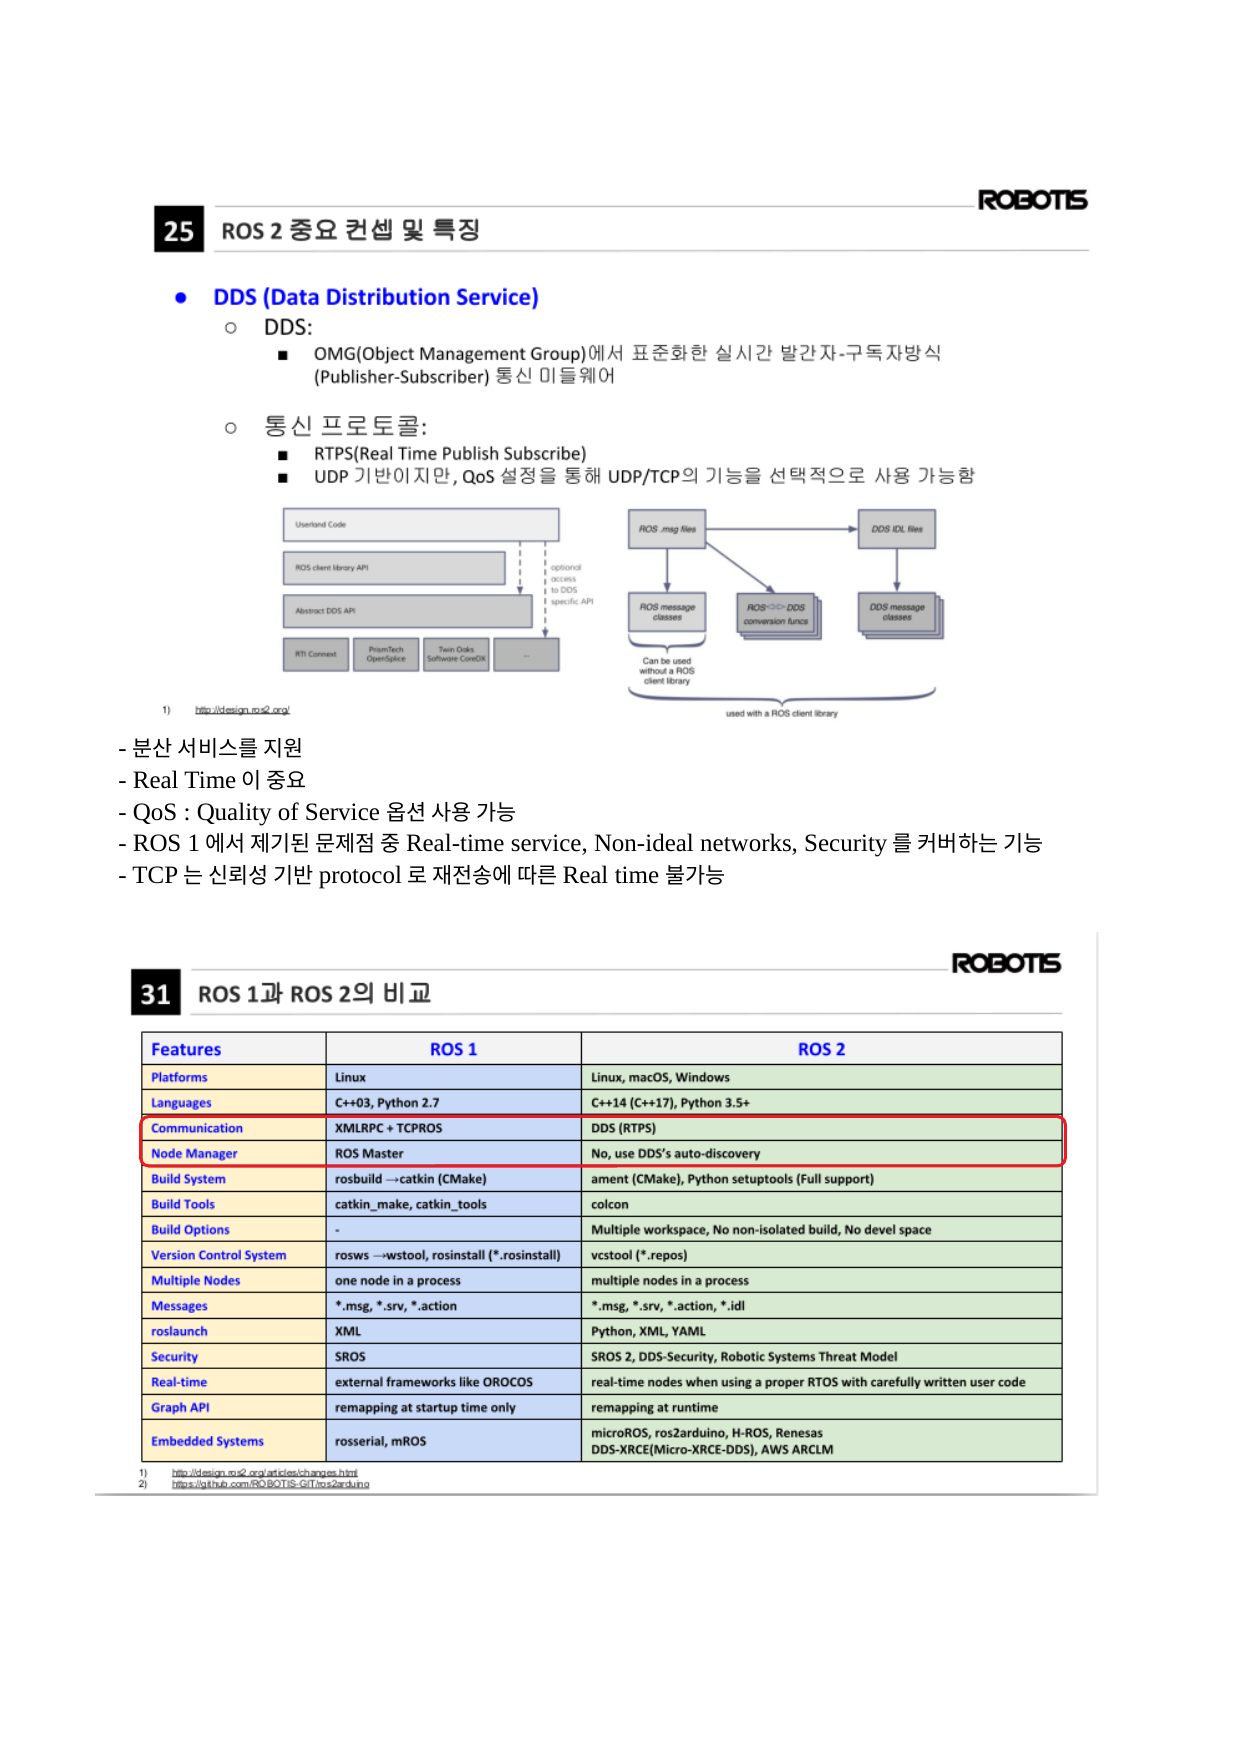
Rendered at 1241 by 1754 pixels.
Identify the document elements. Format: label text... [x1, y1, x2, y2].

text [118, 147, 1122, 167]
text - 분산 서비스를 지원 [118, 732, 1122, 763]
text - TCP는 신뢰성 기반 protocol로 재전송에 따른 Real time 불가능 [118, 858, 1122, 890]
picture [117, 167, 1122, 732]
text - QoS : Quality of Service 옵션 사용 가능 [118, 795, 1122, 826]
text - Real Time이 중요 [118, 763, 1122, 795]
picture [94, 932, 1099, 1496]
text - ROS 1에서 제기된 문제점 중 Real-time service, Non-ideal networks, Security를 커버하는 기능 [118, 826, 1122, 858]
